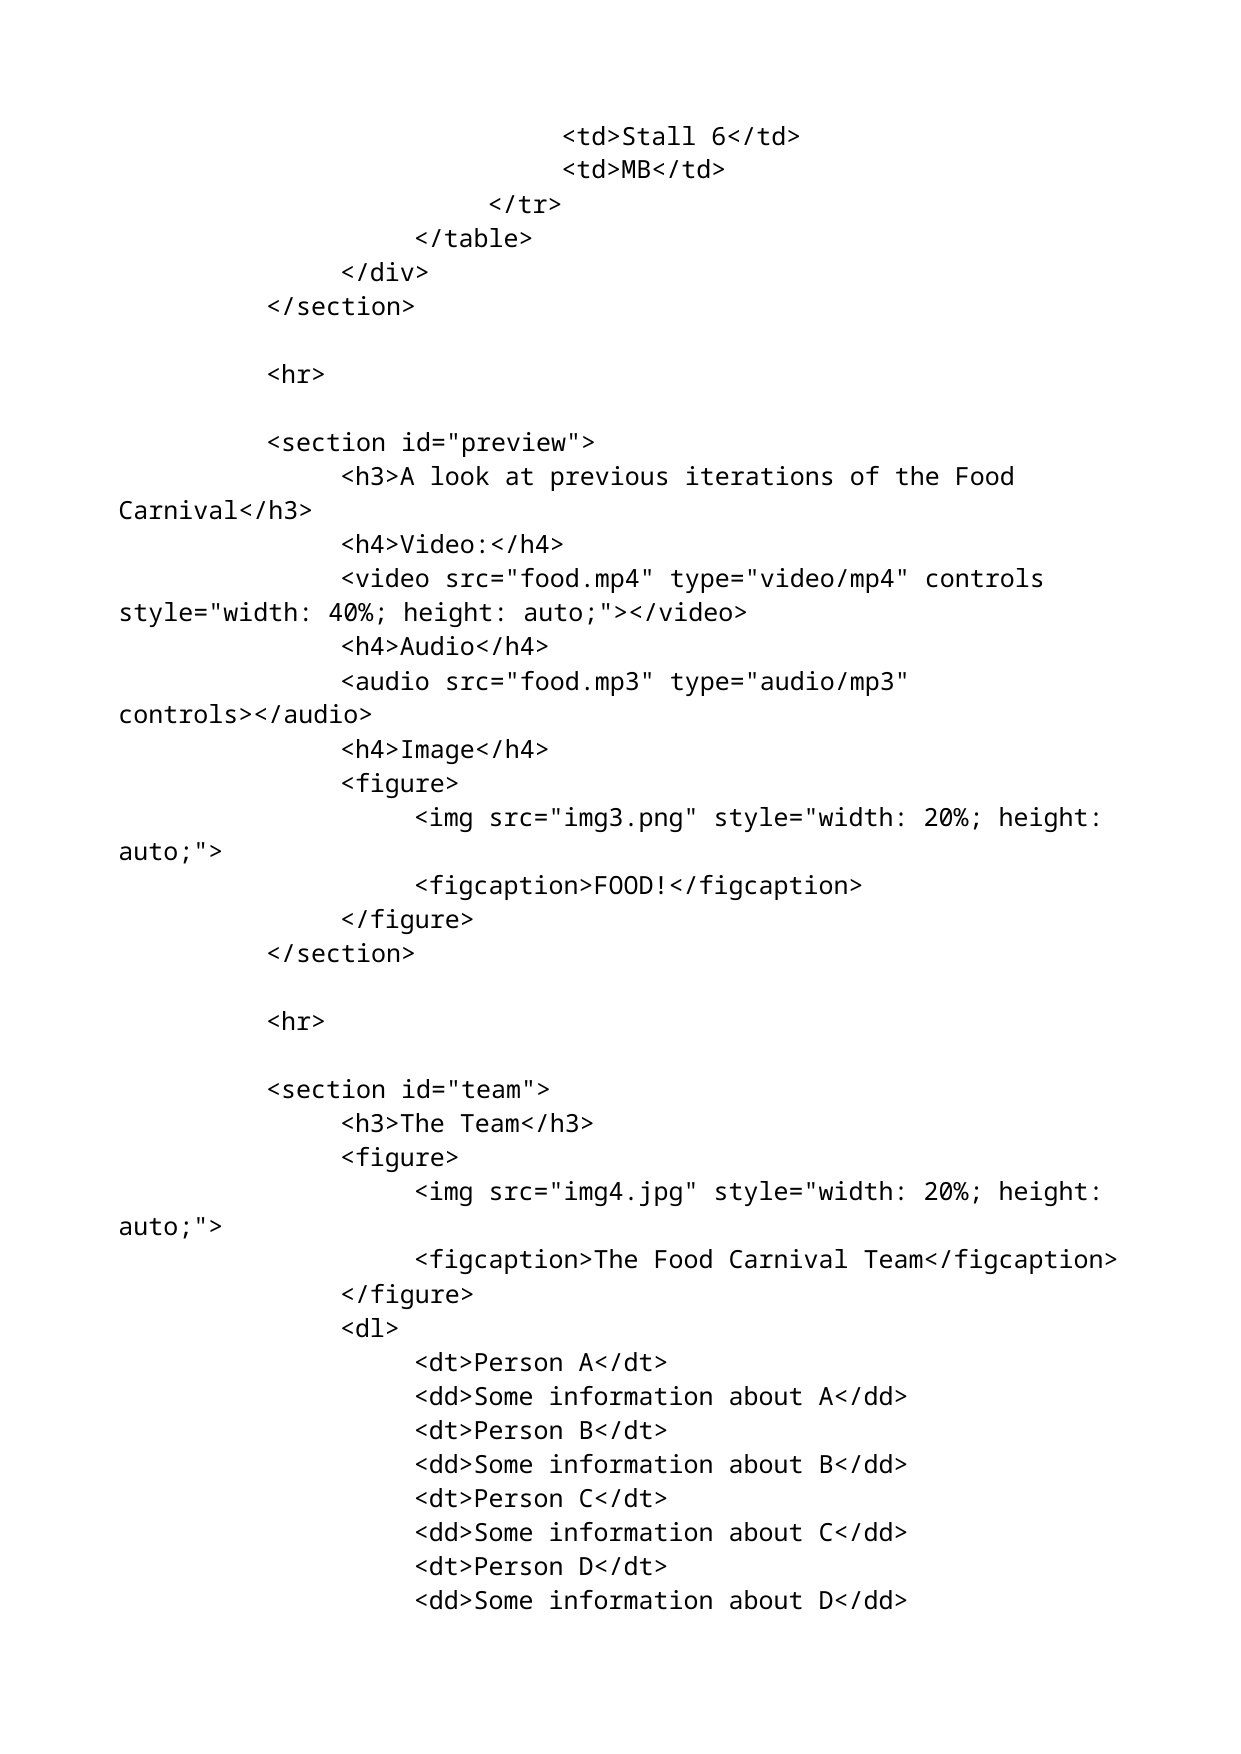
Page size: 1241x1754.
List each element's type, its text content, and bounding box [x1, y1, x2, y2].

text <audio src="food.mp3" type="audio/mp3" controls></audio> [118, 663, 1122, 731]
text <dd>Some information about C</dd> [118, 1515, 1122, 1549]
text <figcaption>The Food Carnival Team</figcaption> [118, 1242, 1122, 1276]
text <dd>Some information about A</dd> [118, 1378, 1122, 1412]
text <td>MB</td> [118, 152, 1122, 186]
text <h4>Video:</h4> [118, 527, 1122, 561]
text <figure> [118, 1140, 1122, 1174]
text <dt>Person C</dt> [118, 1481, 1122, 1515]
text </figure> [118, 1276, 1122, 1310]
text </div> [118, 254, 1122, 288]
text <section id="preview"> [118, 425, 1122, 459]
text <dd>Some information about D</dd> [118, 1583, 1122, 1617]
text <img src="img3.png" style="width: 20%; height: auto;"> [118, 799, 1122, 867]
text </section> [118, 288, 1122, 322]
text <td>Stall 6</td> [118, 118, 1122, 152]
text <dd>Some information about B</dd> [118, 1447, 1122, 1481]
text <video src="food.mp4" type="video/mp4" controls style="width: 40%; height: auto;"></video> [118, 561, 1122, 629]
text <hr> [118, 357, 1122, 391]
text <hr> [118, 1004, 1122, 1038]
text <figure> [118, 765, 1122, 799]
text <dl> [118, 1310, 1122, 1344]
text <h3>A look at previous iterations of the Food Carnival</h3> [118, 459, 1122, 527]
text <img src="img4.jpg" style="width: 20%; height: auto;"> [118, 1174, 1122, 1242]
text </tr> [118, 186, 1122, 220]
text </section> [118, 936, 1122, 970]
text <h4>Image</h4> [118, 731, 1122, 765]
text <dt>Person A</dt> [118, 1344, 1122, 1378]
text <h3>The Team</h3> [118, 1106, 1122, 1140]
text </table> [118, 220, 1122, 254]
text <dt>Person B</dt> [118, 1412, 1122, 1447]
text <section id="team"> [118, 1072, 1122, 1106]
text <figcaption>FOOD!</figcaption> [118, 867, 1122, 902]
text <dt>Person D</dt> [118, 1549, 1122, 1583]
text </figure> [118, 902, 1122, 936]
text <h4>Audio</h4> [118, 629, 1122, 663]
